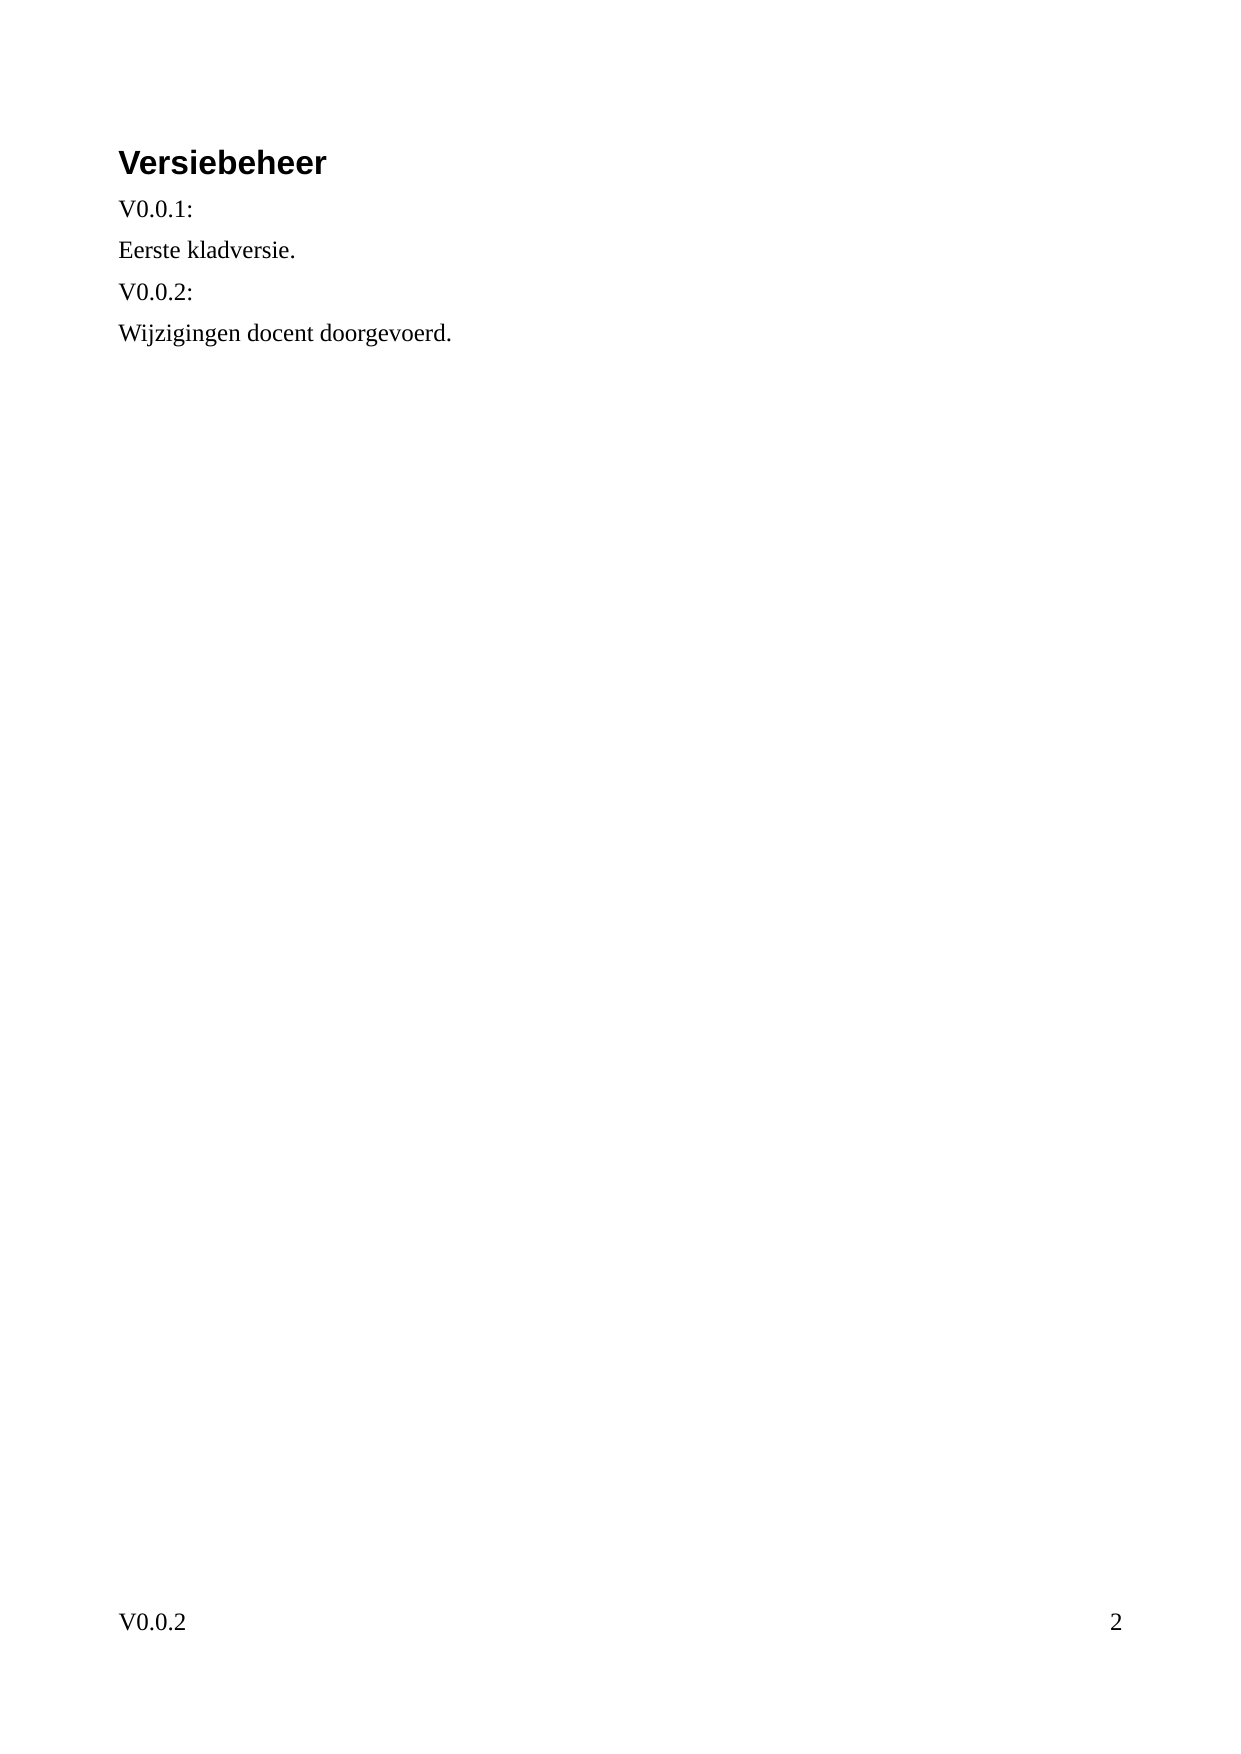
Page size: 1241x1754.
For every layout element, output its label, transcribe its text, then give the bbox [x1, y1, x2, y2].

subtitle Versiebeheer [118, 143, 1122, 182]
text Wijzigingen docent doorgevoerd. [118, 318, 1122, 347]
text Eerste kladversie. [118, 236, 1122, 264]
text V0.0.1: [118, 194, 1122, 223]
text V0.0.2: [118, 277, 1122, 306]
